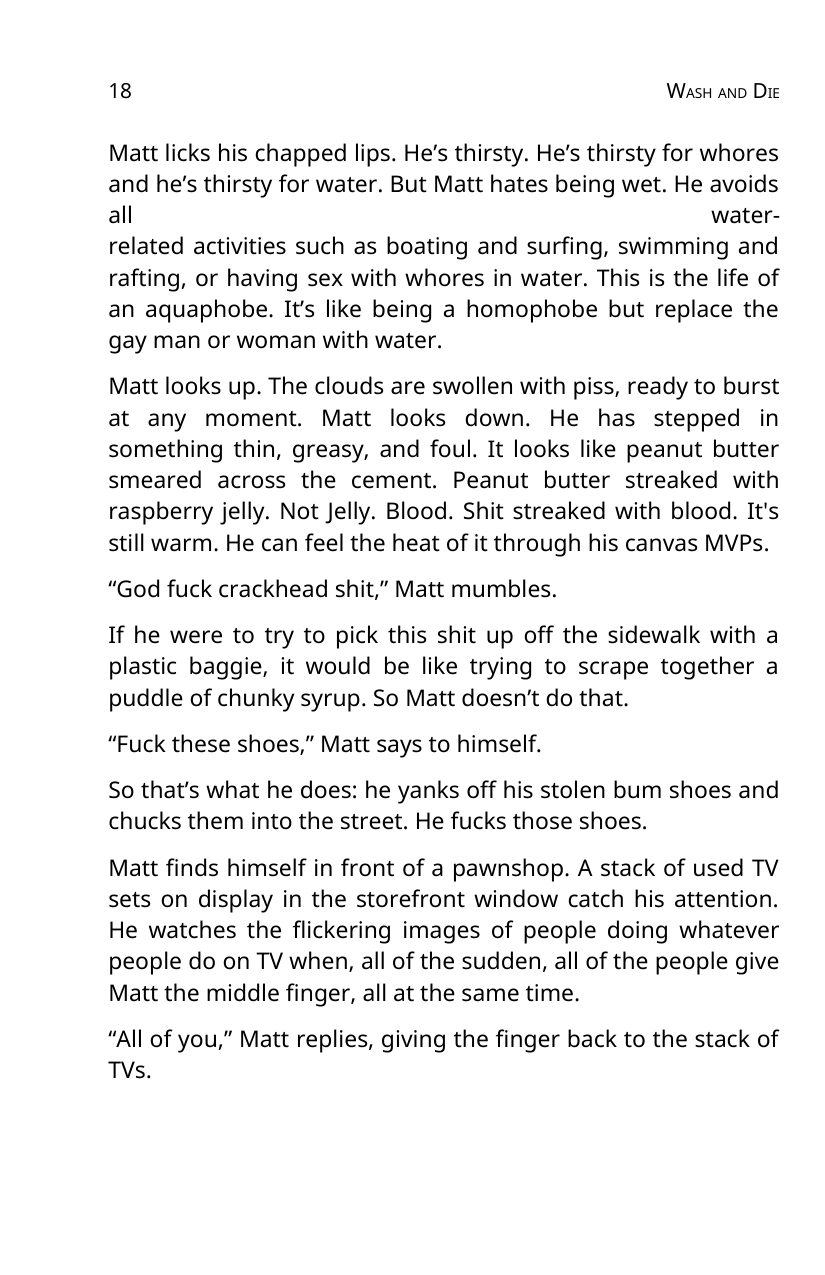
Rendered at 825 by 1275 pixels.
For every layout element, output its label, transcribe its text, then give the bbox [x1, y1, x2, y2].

text If he were to try to pick this shit up oﬀ the sidewalk with a plastic baggie, it would be like trying to scrape together a puddle of chunky syrup. So Matt doesn’t do that. [108, 619, 780, 713]
text Matt finds himself in front of a pawnshop. A stack of used TV sets on display in the storefront window catch his attention. He watches the flickering images of people doing whatever people do on TV when, all of the sudden, all of the people give Matt the middle finger, all at the same time. [108, 851, 780, 1008]
text “Fuck these shoes,” Matt says to himself. [108, 728, 780, 759]
text “All of you,” Matt replies, giving the finger back to the stack of TVs. [108, 1023, 780, 1085]
text Matt licks his chapped lips. He’s thirsty. He’s thirsty for whores and he’s thirsty for water. But Matt hates being wet. He avoids all water- related activities such as boating and surfing, swimming and rafting, or having sex with whores in water. This is the life of an aquaphobe. It’s like being a homophobe but replace the gay man or woman with water. [108, 136, 780, 355]
text Matt looks up. The clouds are swollen with piss, ready to burst at any moment. Matt looks down. He has stepped in something thin, greasy, and foul. It looks like peanut butter smeared across the cement. Peanut butter streaked with raspberry jelly. Not Jelly. Blood. Shit streaked with blood. It's still warm. He can feel the heat of it through his canvas MVPs. [108, 370, 780, 558]
text “God fuck crackhead shit,” Matt mumbles. [108, 573, 780, 604]
text So that’s what he does: he yanks oﬀ his stolen bum shoes and chucks them into the street. He fucks those shoes. [108, 774, 780, 836]
